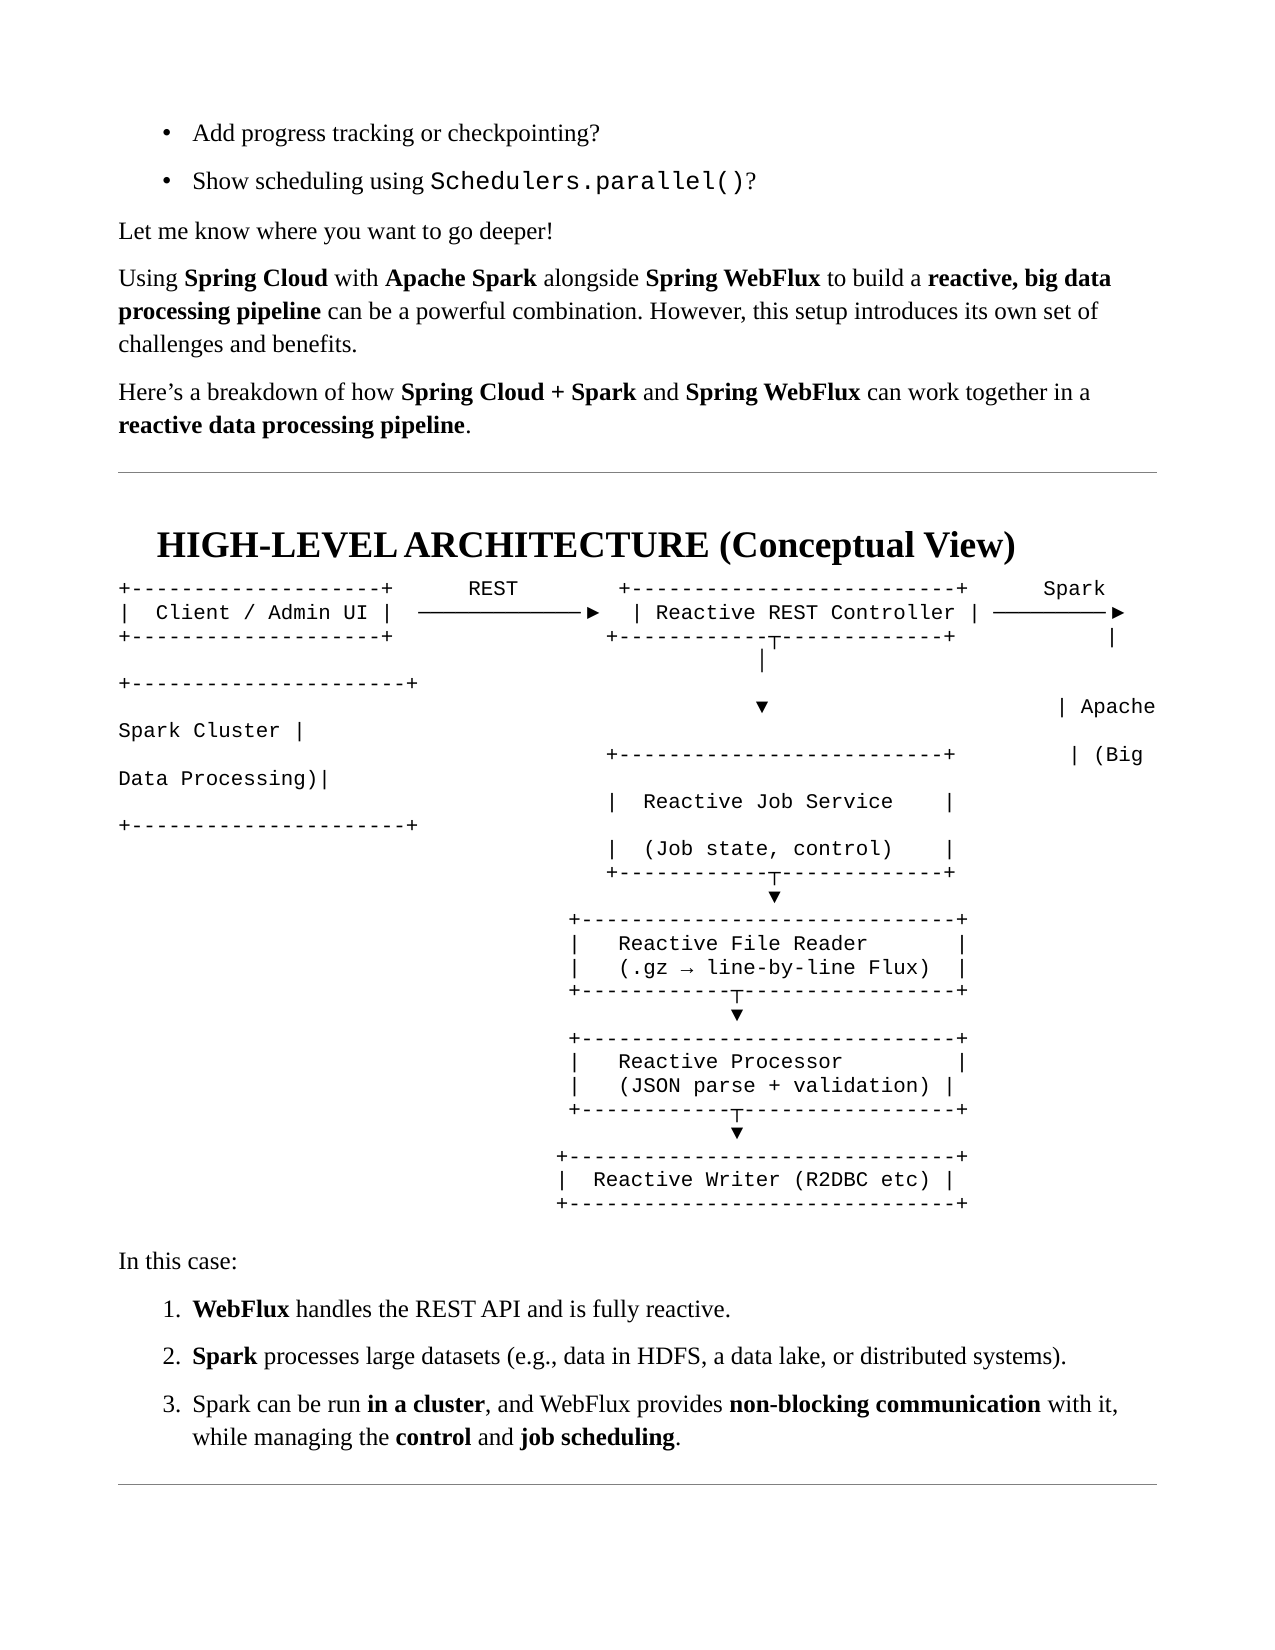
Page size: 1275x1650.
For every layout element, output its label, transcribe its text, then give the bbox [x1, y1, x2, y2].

list Add progress tracking or checkpointing? [162, 118, 1157, 147]
list Spark can be run in a cluster, and WebFlux provides non-blocking communication with it, while managing the control and job scheduling. [162, 1389, 1157, 1451]
text In this case: [118, 1246, 1157, 1275]
text +--------------------+ REST +--------------------------+ Spark [118, 578, 1157, 602]
text | Reactive Writer (R2DBC etc) | [118, 1169, 1157, 1193]
text +------------┬-------------+ [118, 862, 1157, 886]
text | (Job state, control) | [118, 838, 1157, 862]
text | Reactive Job Service | +----------------------+ [118, 791, 1157, 838]
text │ +----------------------+ [118, 649, 1157, 697]
text +------------------------------+ [118, 1028, 1157, 1051]
text Using Spring Cloud with Apache Spark alongside Spring WebFlux to build a reactive, big data processing pipeline can be a powerful combination. However, this setup introduces its own set of challenges and benefits. [118, 263, 1157, 358]
text | Reactive File Reader | [118, 933, 1157, 957]
text Let me know where you want to go deeper! [118, 216, 1157, 244]
list WebFlux handles the REST API and is fully reactive. [162, 1294, 1157, 1323]
text +------------------------------+ [118, 909, 1157, 933]
text +------------┬-----------------+ [118, 1098, 1157, 1122]
text | (.gz → line-by-line Flux) | [118, 957, 1157, 980]
list Show scheduling using Schedulers.parallel()? [162, 166, 1157, 197]
text Here’s a breakdown of how Spring Cloud + Spark and Spring WebFlux can work together in a reactive data processing pipeline. [118, 377, 1157, 439]
text +-------------------------------+ [118, 1146, 1157, 1169]
text +--------------------------+ | (Big Data Processing)| [118, 744, 1157, 791]
text +--------------------+ +------------┬-------------+ | [118, 626, 1157, 649]
text ▼ [118, 1122, 1157, 1146]
text ▼ [118, 1004, 1157, 1028]
text +-------------------------------+ [118, 1193, 1157, 1217]
list Spark processes large datasets (e.g., data in HDFS, a data lake, or distributed systems). [162, 1341, 1157, 1370]
text | Client / Admin UI | ─────────────▶ | Reactive REST Controller | ─────────▶ [118, 602, 1157, 626]
subtitle 🌐 HIGH-LEVEL ARCHITECTURE (Conceptual View) [118, 523, 1157, 566]
text ▼ | Apache Spark Cluster | [118, 697, 1157, 744]
text ▼ [118, 886, 1157, 909]
text | (JSON parse + validation) | [118, 1075, 1157, 1098]
text | Reactive Processor | [118, 1051, 1157, 1075]
text +------------┬-----------------+ [118, 980, 1157, 1004]
